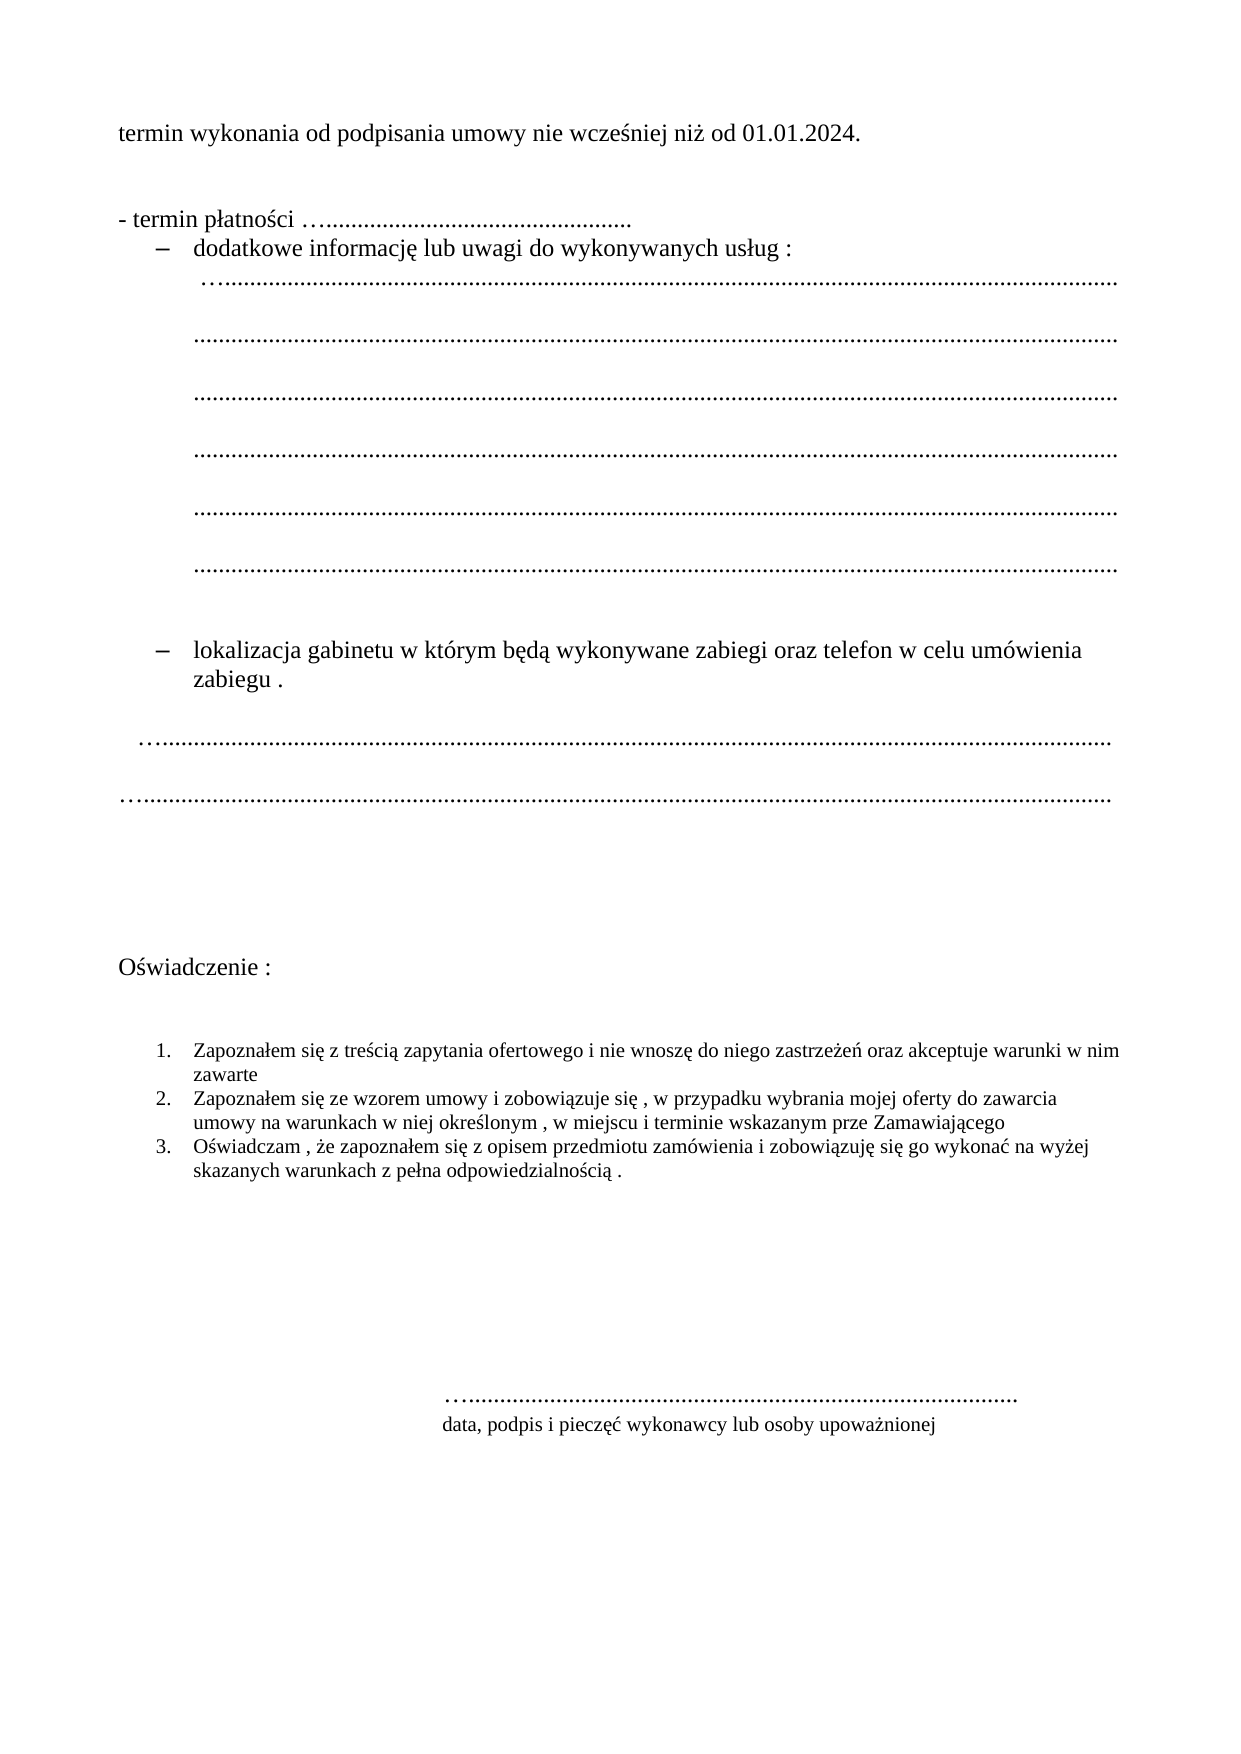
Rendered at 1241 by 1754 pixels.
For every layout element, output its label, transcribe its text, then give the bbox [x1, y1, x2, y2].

list lokalizacja gabinetu w którym będą wykonywane zabiegi oraz telefon w celu umówienia zabiegu . [156, 636, 1122, 693]
text …........................................................................................ [118, 1379, 1122, 1408]
text data, podpis i pieczęć wykonawcy lub osoby upoważnionej [118, 1408, 1122, 1437]
text …........................................................................................................................................................ [118, 722, 1122, 751]
list Zapoznałem się z treścią zapytania ofertowego i nie wnoszę do niego zastrzeżeń oraz akceptuje warunki w nim zawarte [156, 1038, 1122, 1086]
list …............................................................................................................................................... [156, 262, 1122, 291]
list dodatkowe informację lub uwagi do wykonywanych usług : [156, 233, 1122, 262]
list .................................................................................................................................................... [156, 492, 1122, 521]
text …........................................................................................................................................................... [118, 779, 1122, 808]
text - termin płatności …................................................. [118, 204, 1122, 233]
list .................................................................................................................................................... [156, 377, 1122, 406]
list Zapoznałem się ze wzorem umowy i zobowiązuje się , w przypadku wybrania mojej oferty do zawarcia umowy na warunkach w niej określonym , w miejscu i terminie wskazanym prze Zamawiającego [156, 1086, 1122, 1134]
text Oświadczenie : [118, 952, 1122, 981]
list .................................................................................................................................................... [156, 549, 1122, 578]
list .................................................................................................................................................... [156, 319, 1122, 348]
text termin wykonania od podpisania umowy nie wcześniej niż od 01.01.2024. [118, 118, 1122, 147]
list Oświadczam , że zapoznałem się z opisem przedmiotu zamówienia i zobowiązuję się go wykonać na wyżej skazanych warunkach z pełna odpowiedzialnością . [156, 1134, 1122, 1182]
list .................................................................................................................................................... [156, 434, 1122, 463]
